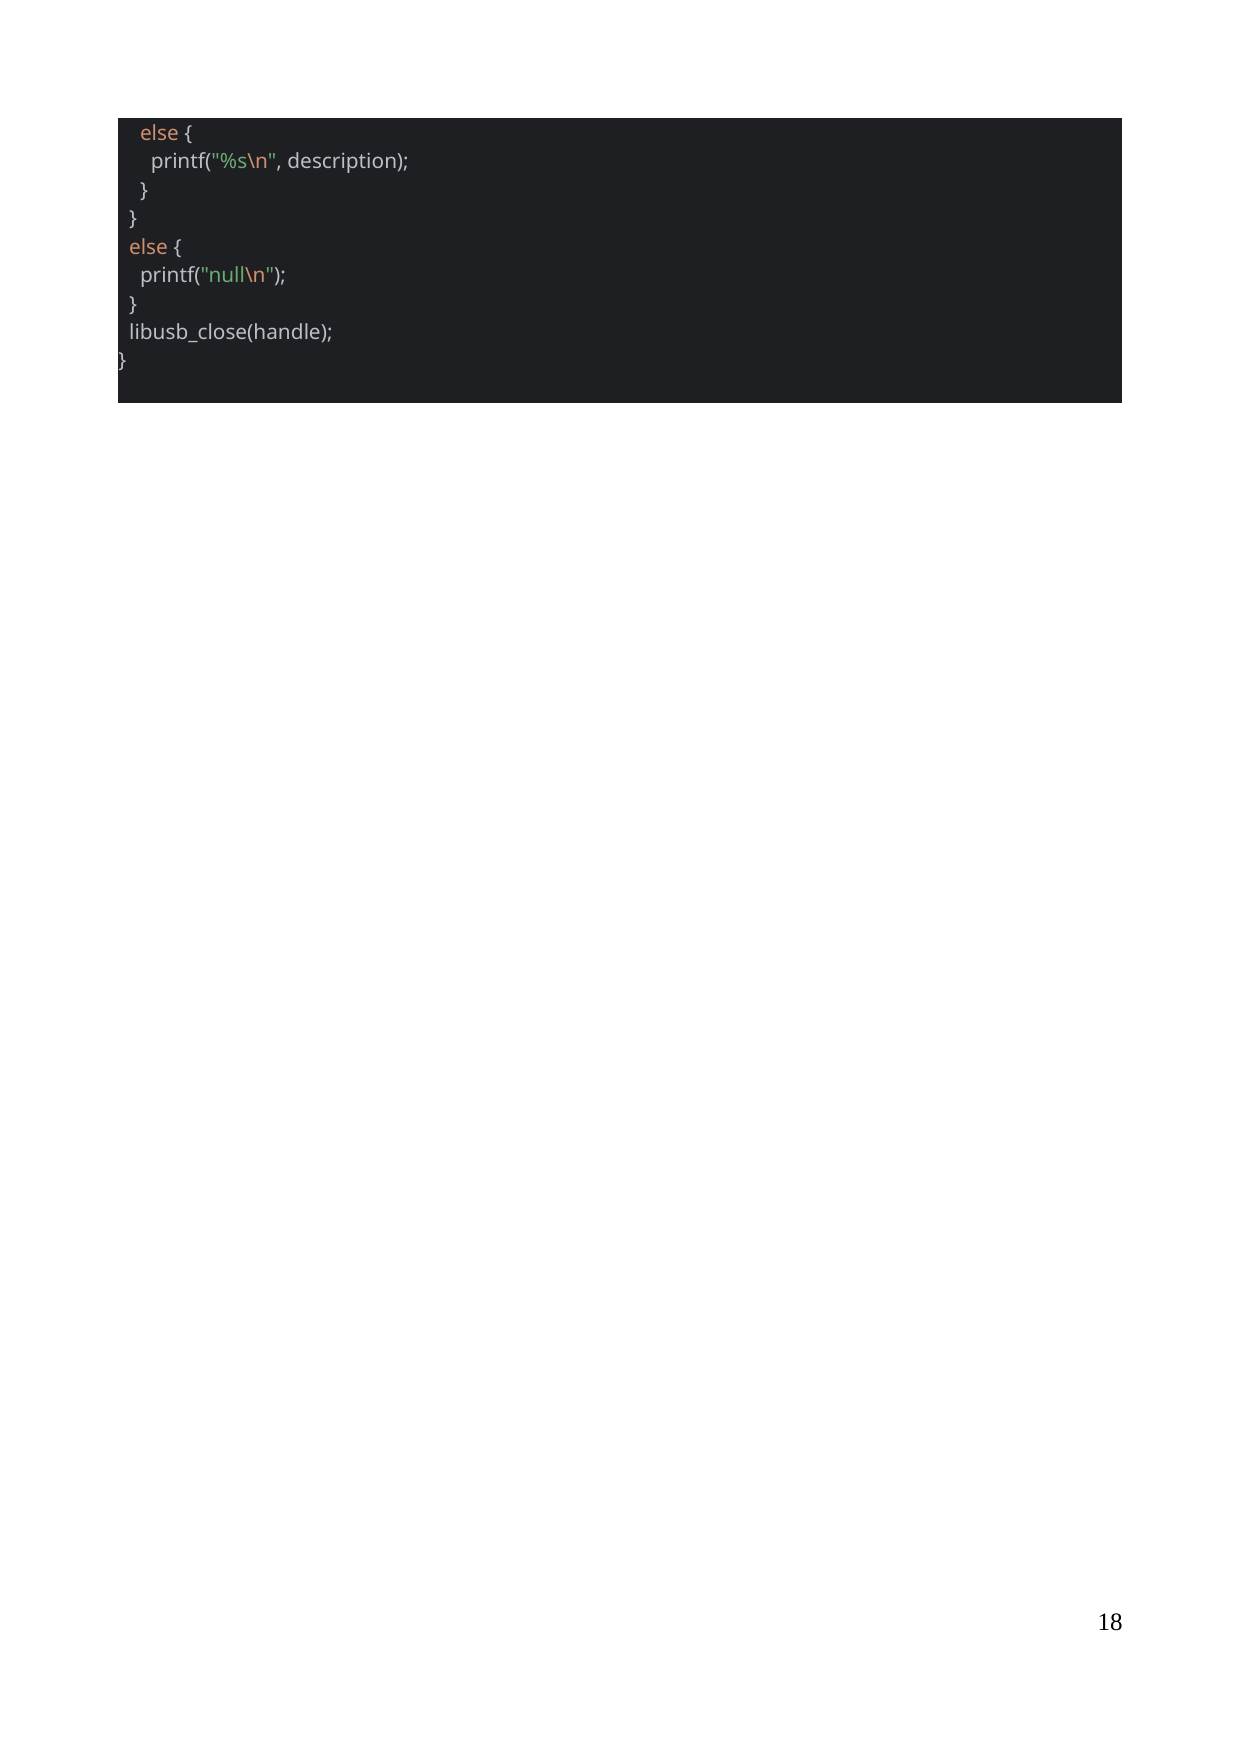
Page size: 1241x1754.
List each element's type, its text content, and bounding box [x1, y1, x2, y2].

text else { printf("%s\n", description); } } else { printf("null\n"); } libusb_close(handle); } [118, 118, 1122, 403]
